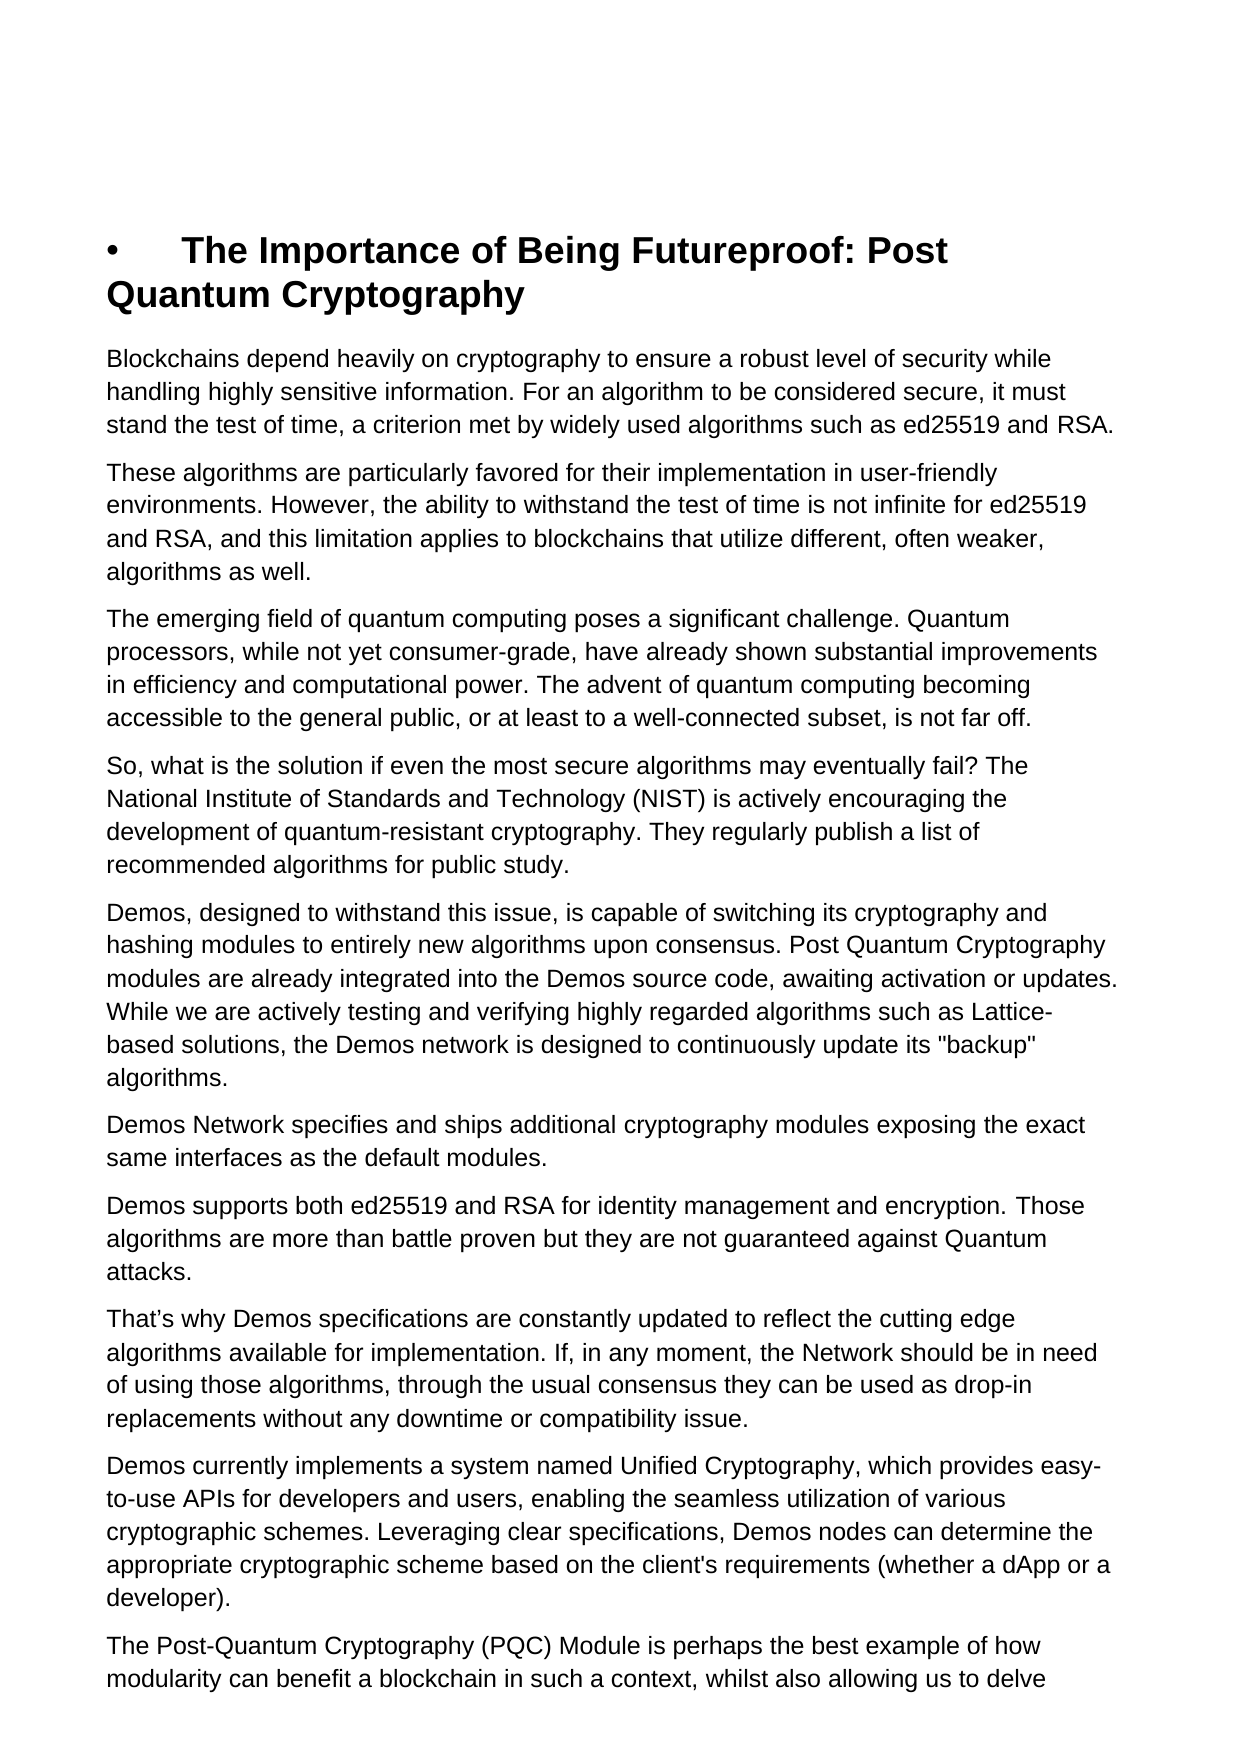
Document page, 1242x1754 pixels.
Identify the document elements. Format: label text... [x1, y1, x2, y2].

text Demos supports both ed25519 and RSA for identity management and encryption. Those algorithms are more than battle proven but they are not guaranteed against Quantum attacks. [106, 1191, 1114, 1286]
text The emerging field of quantum computing poses a significant challenge. Quantum processors, while not yet consumer-grade, have already shown substantial improvements in efficiency and computational power. The advent of quantum computing becoming accessible to the general public, or at least to a well-connected subset, is not far off. [106, 604, 1114, 732]
text So, what is the solution if even the most secure algorithms may eventually fail? The National Institute of Standards and Technology (NIST) is actively encouraging the development of quantum-resistant cryptography. They regularly publish a list of recommended algorithms for public study. [106, 751, 1114, 879]
text Demos, designed to withstand this issue, is capable of switching its cryptography and hashing modules to entirely new algorithms upon consensus. Post Quantum Cryptography modules are already integrated into the Demos source code, awaiting activation or updates. While we are actively testing and verifying highly regarded algorithms such as Lattice-based solutions, the Demos network is designed to continuously update its "backup" algorithms. [106, 897, 1119, 1091]
text Demos currently implements a system named Unified Cryptography, which provides easy-to-use APIs for developers and users, enabling the seamless utilization of various cryptographic schemes. Leveraging clear specifications, Demos nodes can determine the appropriate cryptographic scheme based on the client's requirements (whether a dApp or a developer). [106, 1451, 1114, 1612]
text Blockchains depend heavily on cryptography to ensure a robust level of security while handling highly sensitive information. For an algorithm to be considered secure, it must stand the test of time, a criterion met by widely used algorithms such as ed25519 and RSA. [106, 344, 1115, 439]
text That’s why Demos specifications are constantly updated to reflect the cutting edge algorithms available for implementation. If, in any moment, the Network should be in need of using those algorithms, through the usual consensus they can be used as drop-in replacements without any downtime or compatibility issue. [106, 1304, 1114, 1432]
text These algorithms are particularly favored for their implementation in user-friendly environments. However, the ability to withstand the test of time is not infinite for ed25519 and RSA, and this limitation applies to blockchains that utilize different, often weaker, algorithms as well. [106, 457, 1114, 585]
list The Importance of Being Futureproof: Post Quantum Cryptography [106, 228, 1114, 315]
text Demos Network specifies and ships additional cryptography modules exposing the exact same interfaces as the default modules. [106, 1110, 1114, 1172]
text The Post-Quantum Cryptography (PQC) Module is perhaps the best example of how modularity can benefit a blockchain in such a context, whilst also allowing us to delve [106, 1631, 1122, 1693]
